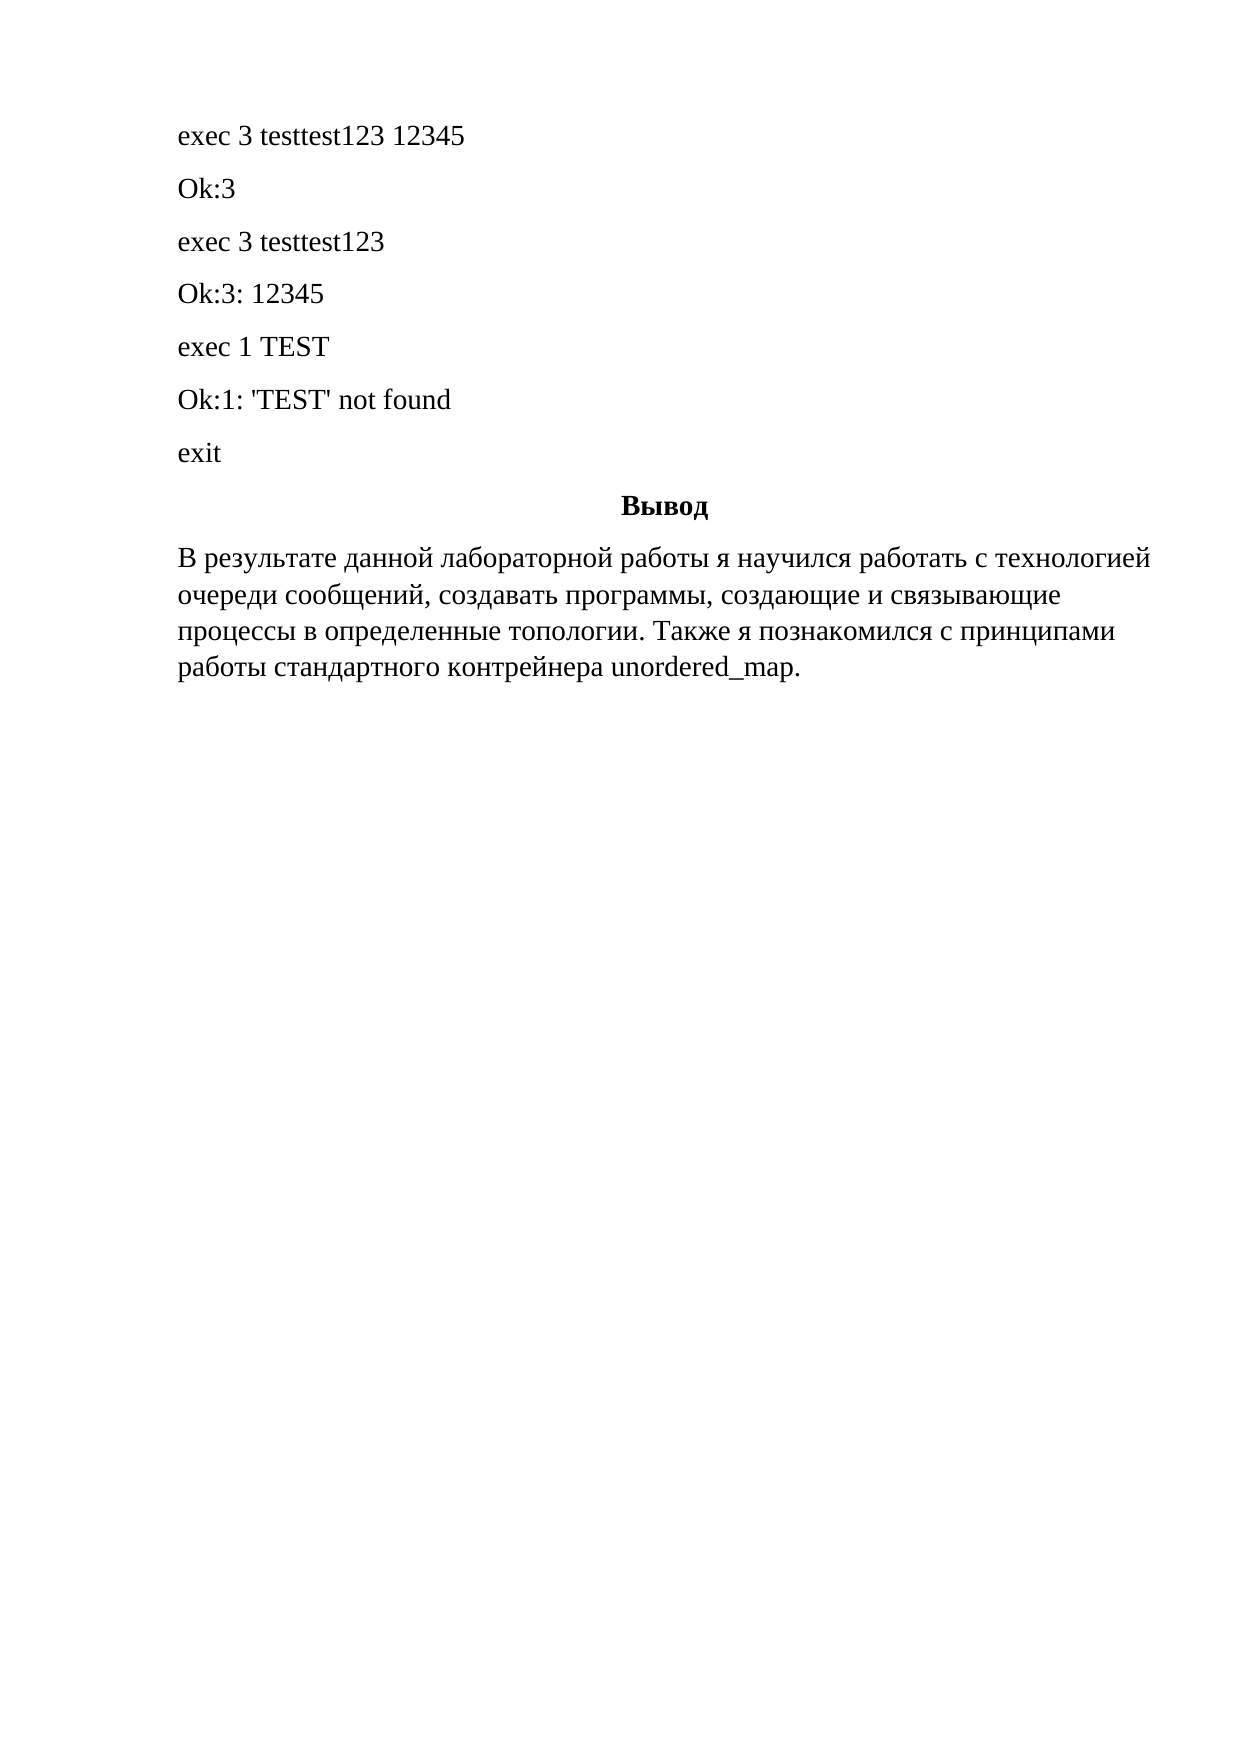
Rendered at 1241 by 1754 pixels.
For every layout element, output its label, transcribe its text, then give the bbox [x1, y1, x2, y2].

text exec 1 TEST [177, 329, 1152, 363]
text exec 3 testtest123 [177, 224, 1152, 257]
text Ok:1: 'TEST' not found [177, 382, 1152, 416]
text В результате данной лабораторной работы я научился работать с технологией очереди сообщений, создавать программы, создающие и связывающие процессы в определенные топологии. Также я познакомился с принципами работы стандартного контрейнера unordered_map. [177, 541, 1152, 683]
text Ok:3: 12345 [177, 277, 1152, 310]
text Вывод [177, 488, 1152, 521]
text Ok:3 [177, 171, 1152, 204]
text exec 3 testtest123 12345 [177, 118, 1152, 152]
text exit [177, 435, 1152, 468]
